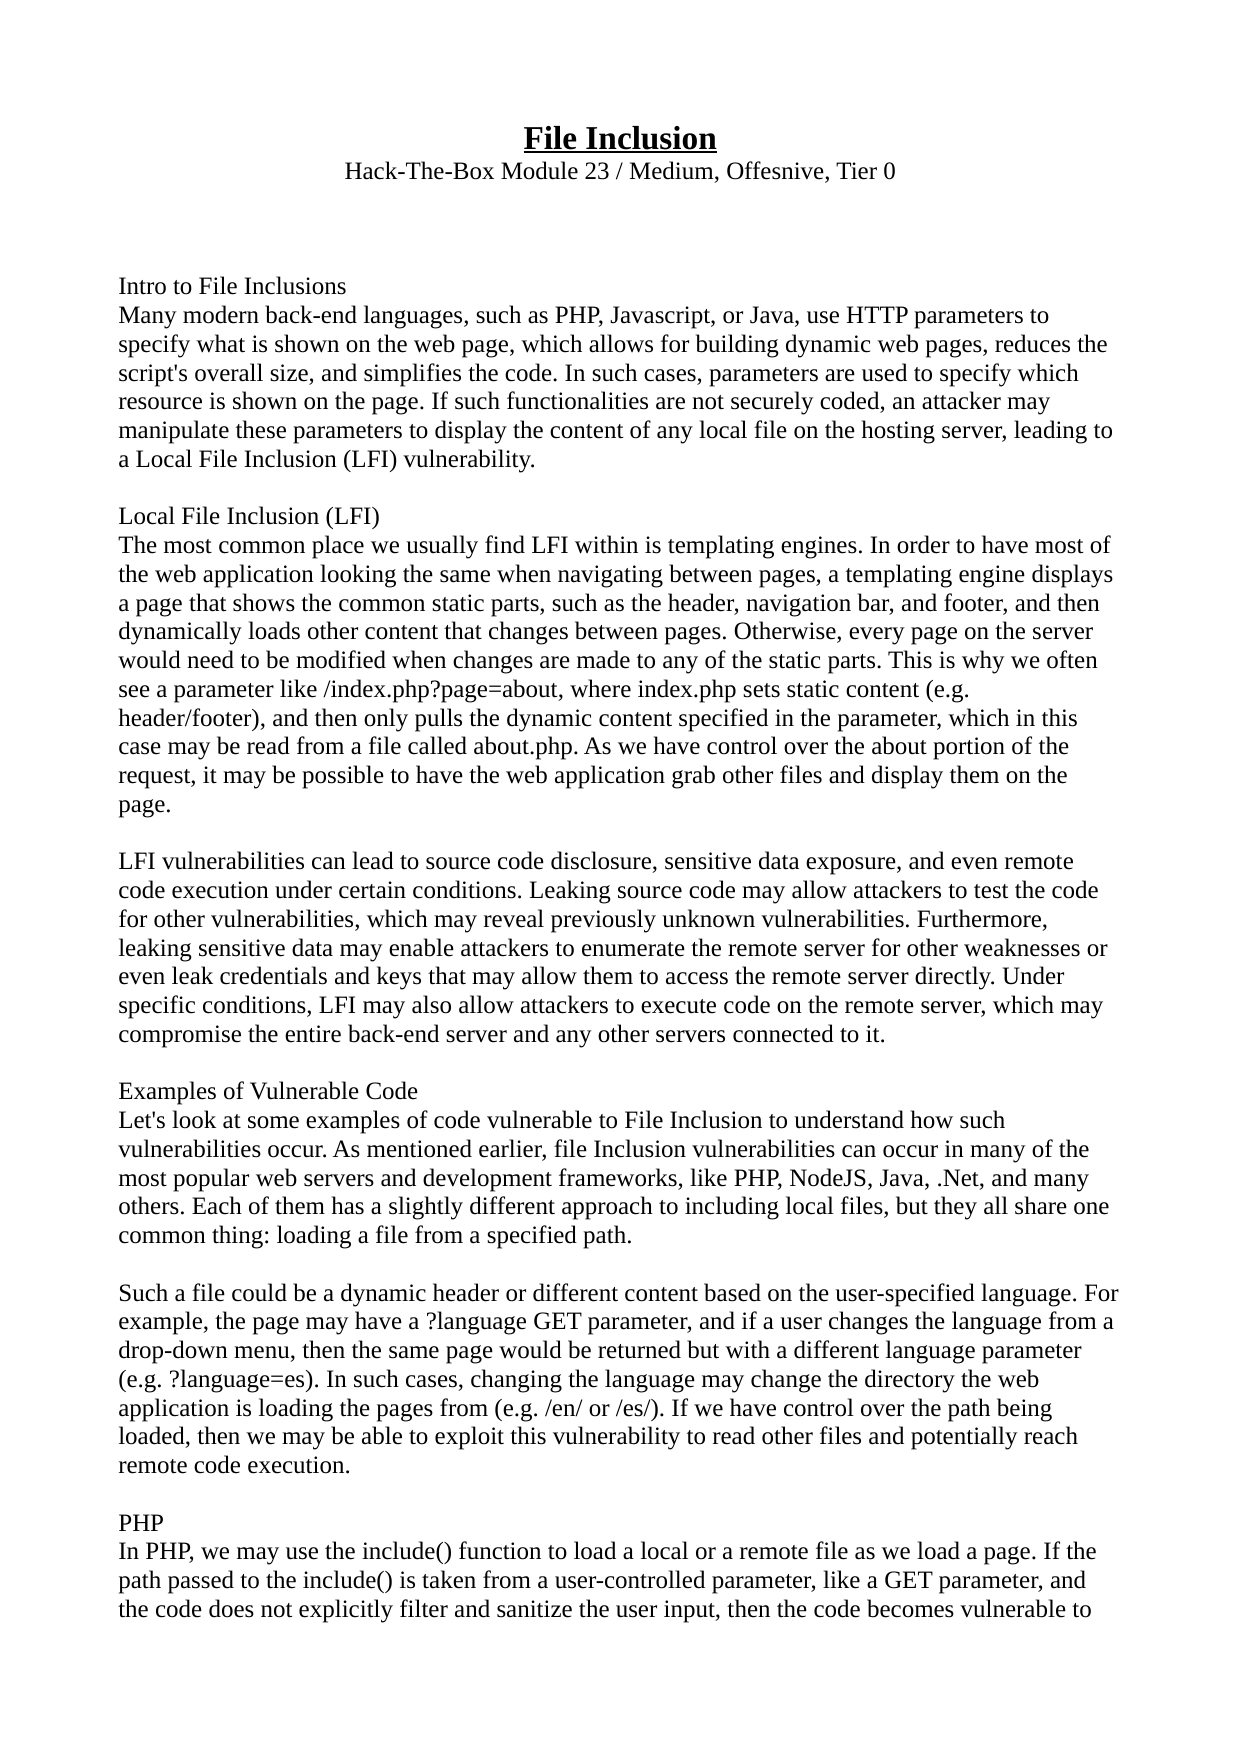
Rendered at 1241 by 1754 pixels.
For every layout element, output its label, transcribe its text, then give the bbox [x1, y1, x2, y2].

text PHP [118, 1508, 1122, 1536]
text Hack-The-Box Module 23 / Medium, Offesnive, Tier 0 [118, 156, 1122, 185]
text Intro to File Inclusions [118, 271, 1122, 300]
text The most common place we usually find LFI within is templating engines. In order to have most of the web application looking the same when navigating between pages, a templating engine displays a page that shows the common static parts, such as the header, navigation bar, and footer, and then dynamically loads other content that changes between pages. Otherwise, every page on the server would need to be modified when changes are made to any of the static parts. This is why we often see a parameter like /index.php?page=about, where index.php sets static content (e.g. header/footer), and then only pulls the dynamic content specified in the parameter, which in this case may be read from a file called about.php. As we have control over the about portion of the request, it may be possible to have the web application grab other files and display them on the page. [118, 530, 1122, 818]
text Let's look at some examples of code vulnerable to File Inclusion to understand how such vulnerabilities occur. As mentioned earlier, file Inclusion vulnerabilities can occur in many of the most popular web servers and development frameworks, like PHP, NodeJS, Java, .Net, and many others. Each of them has a slightly different approach to including local files, but they all share one common thing: loading a file from a specified path. [118, 1105, 1122, 1249]
text File Inclusion [118, 118, 1122, 156]
text Many modern back-end languages, such as PHP, Javascript, or Java, use HTTP parameters to specify what is shown on the web page, which allows for building dynamic web pages, reduces the script's overall size, and simplifies the code. In such cases, parameters are used to specify which resource is shown on the page. If such functionalities are not securely coded, an attacker may manipulate these parameters to display the content of any local file on the hosting server, leading to a Local File Inclusion (LFI) vulnerability. [118, 300, 1122, 473]
text Examples of Vulnerable Code [118, 1076, 1122, 1105]
text In PHP, we may use the include() function to load a local or a remote file as we load a page. If the path passed to the include() is taken from a user-controlled parameter, like a GET parameter, and the code does not explicitly filter and sanitize the user input, then the code becomes vulnerable to [118, 1536, 1122, 1623]
text LFI vulnerabilities can lead to source code disclosure, sensitive data exposure, and even remote code execution under certain conditions. Leaking source code may allow attackers to test the code for other vulnerabilities, which may reveal previously unknown vulnerabilities. Furthermore, leaking sensitive data may enable attackers to enumerate the remote server for other weaknesses or even leak credentials and keys that may allow them to access the remote server directly. Under specific conditions, LFI may also allow attackers to execute code on the remote server, which may compromise the entire back-end server and any other servers connected to it. [118, 846, 1122, 1048]
text Local File Inclusion (LFI) [118, 501, 1122, 530]
text Such a file could be a dynamic header or different content based on the user-specified language. For example, the page may have a ?language GET parameter, and if a user changes the language from a drop-down menu, then the same page would be returned but with a different language parameter (e.g. ?language=es). In such cases, changing the language may change the directory the web application is loading the pages from (e.g. /en/ or /es/). If we have control over the path being loaded, then we may be able to exploit this vulnerability to read other files and potentially reach remote code execution. [118, 1278, 1122, 1479]
